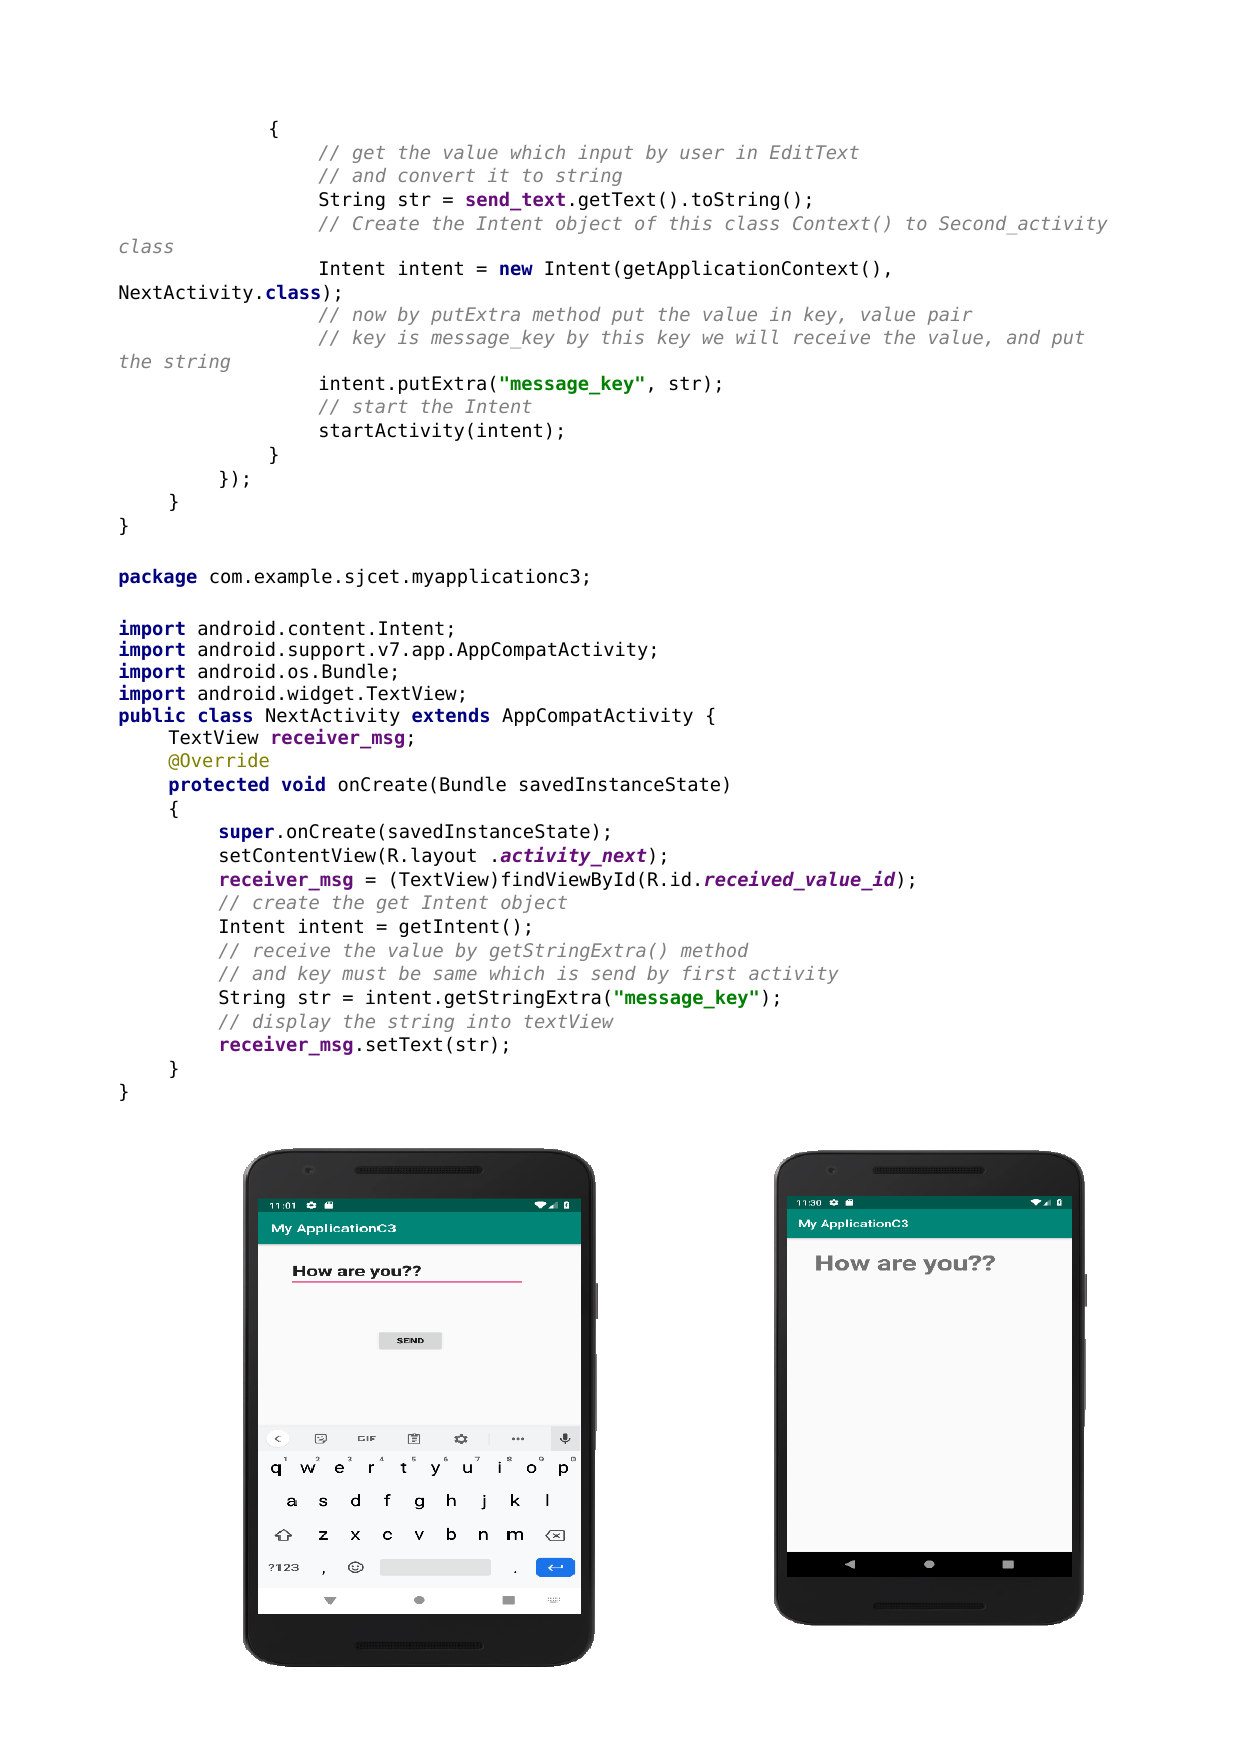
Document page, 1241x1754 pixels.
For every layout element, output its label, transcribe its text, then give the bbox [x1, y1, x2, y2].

text }); [118, 467, 1122, 491]
picture [215, 1148, 623, 1675]
text // display the string into textView [118, 1011, 1122, 1034]
text intent.putExtra("message_key", str); [118, 373, 1122, 397]
text // receive the value by getStringExtra() method [118, 940, 1122, 963]
text Intent intent = new Intent(getApplicationContext(), NextActivity.class); [118, 258, 1122, 304]
text // and key must be same which is send by first activity [118, 963, 1122, 987]
text } [118, 444, 1122, 467]
text } [118, 1058, 1122, 1082]
text String str = send_text.getText().toString(); [118, 189, 1122, 213]
text super.onCreate(savedInstanceState); [118, 821, 1122, 845]
text } [118, 491, 1122, 515]
text import android.support.v7.app.AppCompatActivity; [118, 639, 1122, 661]
text } [118, 515, 1122, 537]
text setContentView(R.layout .activity_next); [118, 845, 1122, 869]
text TextView receiver_msg; [118, 727, 1122, 751]
text receiver_msg = (TextView)findViewById(R.id.received_value_id); [118, 869, 1122, 892]
text // start the Intent [118, 397, 1122, 420]
text import android.widget.TextView; [118, 683, 1122, 705]
text // and convert it to string [118, 165, 1122, 189]
text @Override [118, 751, 1122, 774]
text { [118, 118, 1122, 142]
text startActivity(intent); [118, 420, 1122, 444]
text public class NextActivity extends AppCompatActivity { [118, 705, 1122, 727]
text // create the get Intent object [118, 892, 1122, 916]
text { [118, 798, 1122, 821]
text String str = intent.getStringExtra("message_key"); [118, 987, 1122, 1011]
text import android.content.Intent; [118, 617, 1122, 639]
text import android.os.Bundle; [118, 661, 1122, 683]
text } [118, 1082, 1122, 1103]
text protected void onCreate(Bundle savedInstanceState) [118, 774, 1122, 798]
text Intent intent = getIntent(); [118, 916, 1122, 940]
text // key is message_key by this key we will receive the value, and put the string [118, 327, 1122, 373]
picture [748, 1150, 1108, 1633]
text // get the value which input by user in EditText [118, 142, 1122, 165]
text // Create the Intent object of this class Context() to Second_activity class [118, 213, 1122, 258]
text // now by putExtra method put the value in key, value pair [118, 304, 1122, 327]
text receiver_msg.setText(str); [118, 1034, 1122, 1058]
text package com.example.sjcet.myapplicationc3; [118, 566, 1122, 588]
